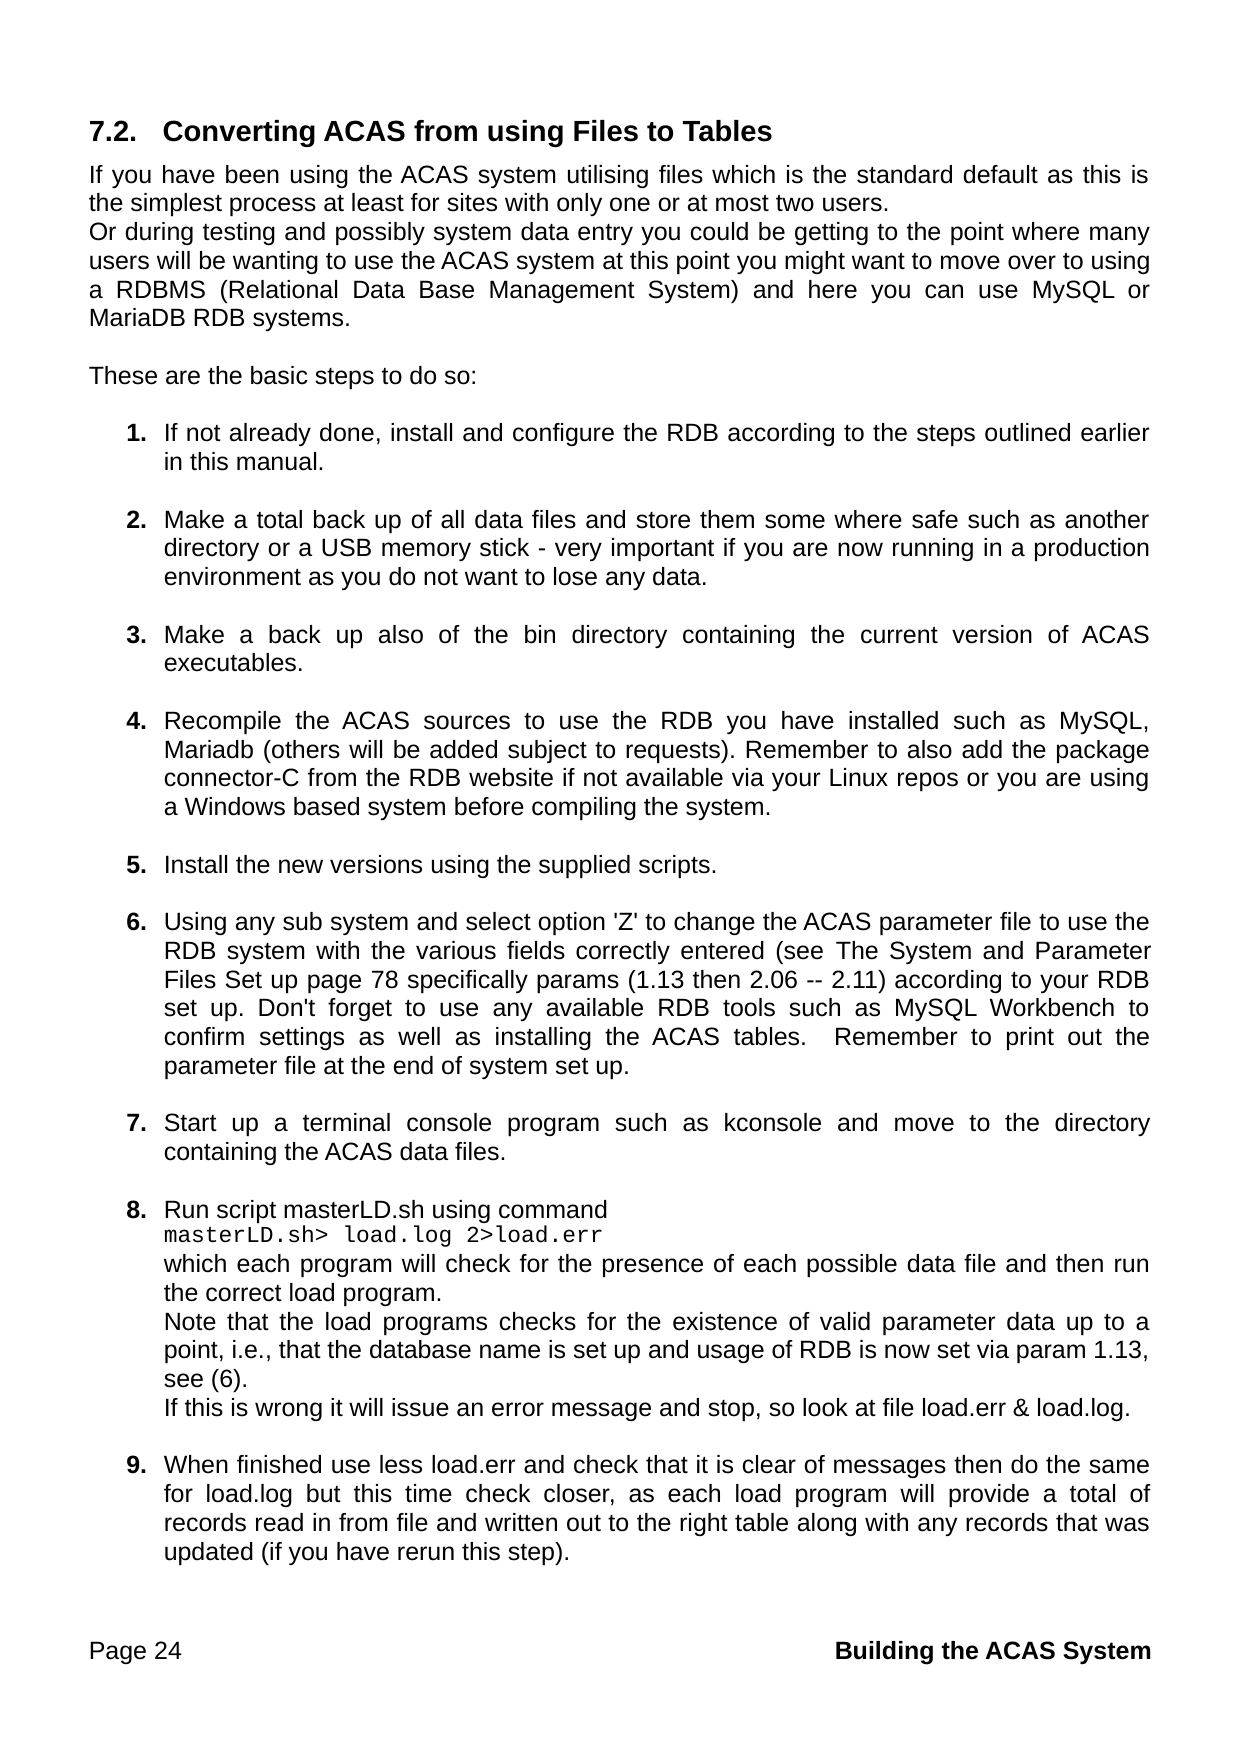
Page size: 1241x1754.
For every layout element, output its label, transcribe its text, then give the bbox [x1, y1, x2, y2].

text These are the basic steps to do so: [88, 361, 1152, 389]
list Run script masterLD.sh using command [126, 1194, 1152, 1223]
list Install the new versions using the supplied scripts. [126, 849, 1152, 878]
list Note that the load programs checks for the existence of valid parameter data up to a point, i.e., that the database name is set up and usage of RDB is now set via param 1.13, see (6). [126, 1307, 1152, 1393]
list Using any sub system and select option 'Z' to change the ACAS parameter file to use the RDB system with the various fields correctly entered (see The System and Parameter Files Set up page 78 specifically params (1.13 then 2.06 -- 2.11) according to your RDB set up. Don't forget to use any available RDB tools such as MySQL Workbench to confirm settings as well as installing the ACAS tables. Remember to print out the parameter file at the end of system set up. [126, 907, 1152, 1079]
list masterLD.sh> load.log 2>load.err [126, 1223, 1152, 1249]
list Make a total back up of all data files and store them some where safe such as another directory or a USB memory stick - very important if you are now running in a production environment as you do not want to lose any data. [126, 504, 1152, 591]
list When finished use less load.err and check that it is clear of messages then do the same for load.log but this time check closer, as each load program will provide a total of records read in from file and written out to the right table along with any records that was updated (if you have rerun this step). [126, 1451, 1152, 1566]
list Recompile the ACAS sources to use the RDB you have installed such as MySQL, Mariadb (others will be added subject to requests). Remember to also add the package connector-C from the RDB website if not available via your Linux repos or you are using a Windows based system before compiling the system. [126, 706, 1152, 821]
subtitle Converting ACAS from using Files to Tables [88, 113, 1152, 147]
list Start up a terminal console program such as kconsole and move to the directory containing the ACAS data files. [126, 1108, 1152, 1166]
text If you have been using the ACAS system utilising files which is the standard default as this is the simplest process at least for sites with only one or at most two users. [88, 159, 1152, 217]
list which each program will check for the presence of each possible data file and then run the correct load program. [126, 1249, 1152, 1307]
text Or during testing and possibly system data entry you could be getting to the point where many users will be wanting to use the ACAS system at this point you might want to move over to using a RDBMS (Relational Data Base Management System) and here you can use MySQL or MariaDB RDB systems. [88, 217, 1152, 332]
list Make a back up also of the bin directory containing the current version of ACAS executables. [126, 619, 1152, 677]
list If this is wrong it will issue an error message and stop, so look at file load.err & load.log. [126, 1393, 1152, 1422]
list If not already done, install and configure the RDB according to the steps outlined earlier in this manual. [126, 418, 1152, 476]
